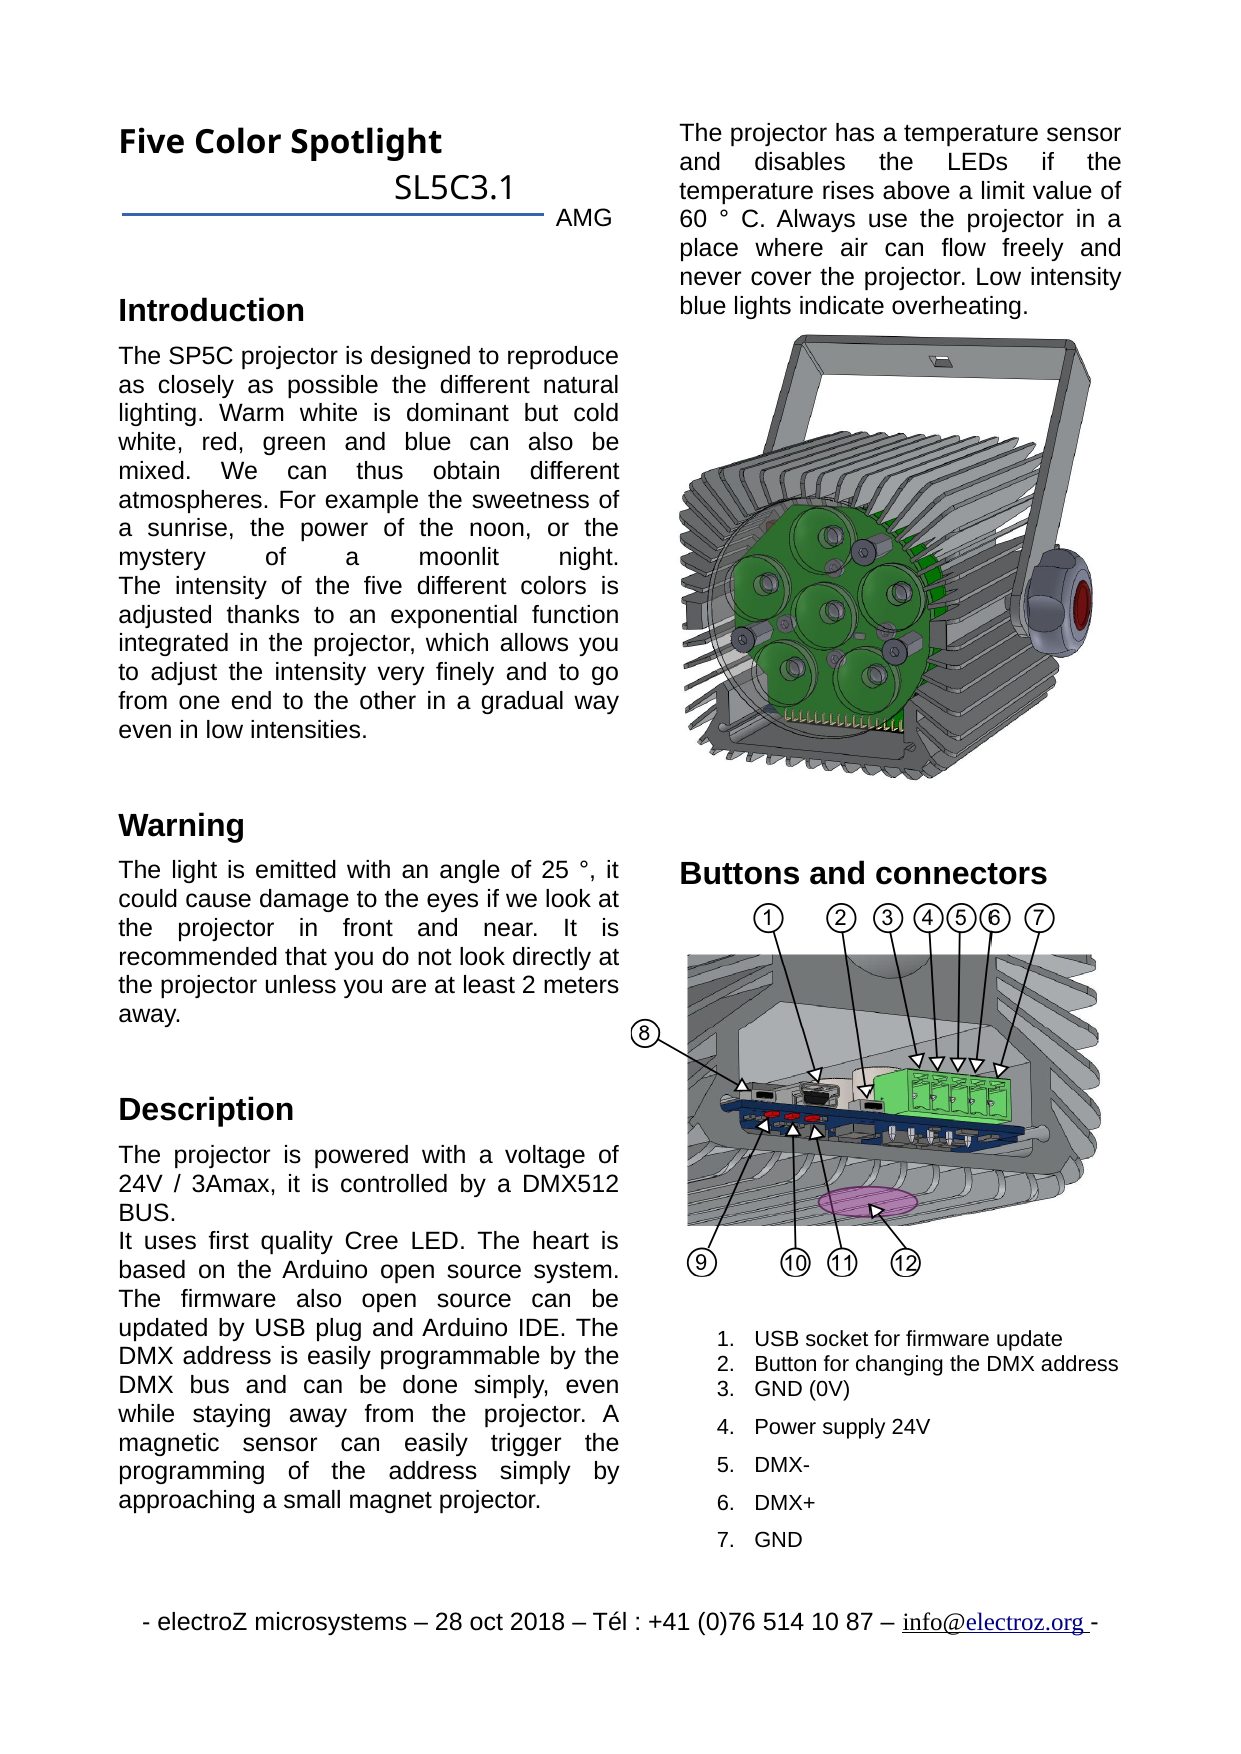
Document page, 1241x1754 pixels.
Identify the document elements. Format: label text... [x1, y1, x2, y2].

list USB socket for firmware update [717, 1326, 1122, 1351]
text The projector is powered with a voltage of 24V / 3Amax, it is controlled by a DMX512 BUS. It uses first quality Cree LED. The heart is based on the Arduino open source system. The firmware also open source can be updated by USB plug and Arduino IDE. The DMX address is easily programmable by the DMX bus and can be done simply, even while staying away from the projector. A magnetic sensor can easily trigger the programming of the address simply by approaching a small magnet projector. [118, 1140, 620, 1514]
picture [668, 329, 1112, 792]
text SL5C3.1 [118, 163, 620, 209]
list Button for changing the DMX address [717, 1351, 1122, 1376]
subtitle Description [118, 1091, 620, 1127]
list GND [717, 1527, 1122, 1552]
list Power supply 24V [717, 1414, 1122, 1439]
text The projector has a temperature sensor and disables the LEDs if the temperature rises above a limit value of 60 ° C. Always use the projector in a place where air can flow freely and never cover the projector. Low intensity blue lights indicate overheating. [679, 118, 1122, 319]
text The light is emitted with an angle of 25 °, it could cause damage to the eyes if we look at the projector in front and near. It is recommended that you do not look directly at the projector unless you are at least 2 meters away. [118, 855, 620, 1028]
text The SP5C projector is designed to reproduce as closely as possible the different natural lighting. Warm white is dominant but cold white, red, green and blue can also be mixed. We can thus obtain different atmospheres. For example the sweetness of a sunrise, the power of the noon, or the mystery of a moonlit night. The intensity of the five different colors is adjusted thanks to an exponential function integrated in the projector, which allows you to adjust the intensity very finely and to go from one end to the other in a gradual way even in low intensities. [118, 341, 620, 743]
text Five Color Spotlight [118, 118, 620, 163]
subtitle Warning [118, 806, 620, 843]
list DMX+ [717, 1489, 1122, 1515]
list DMX- [717, 1452, 1122, 1477]
picture [630, 903, 1112, 1277]
list GND (0V) [717, 1376, 1122, 1402]
subtitle Buttons and connectors [679, 854, 1122, 891]
subtitle Introduction [118, 291, 620, 328]
